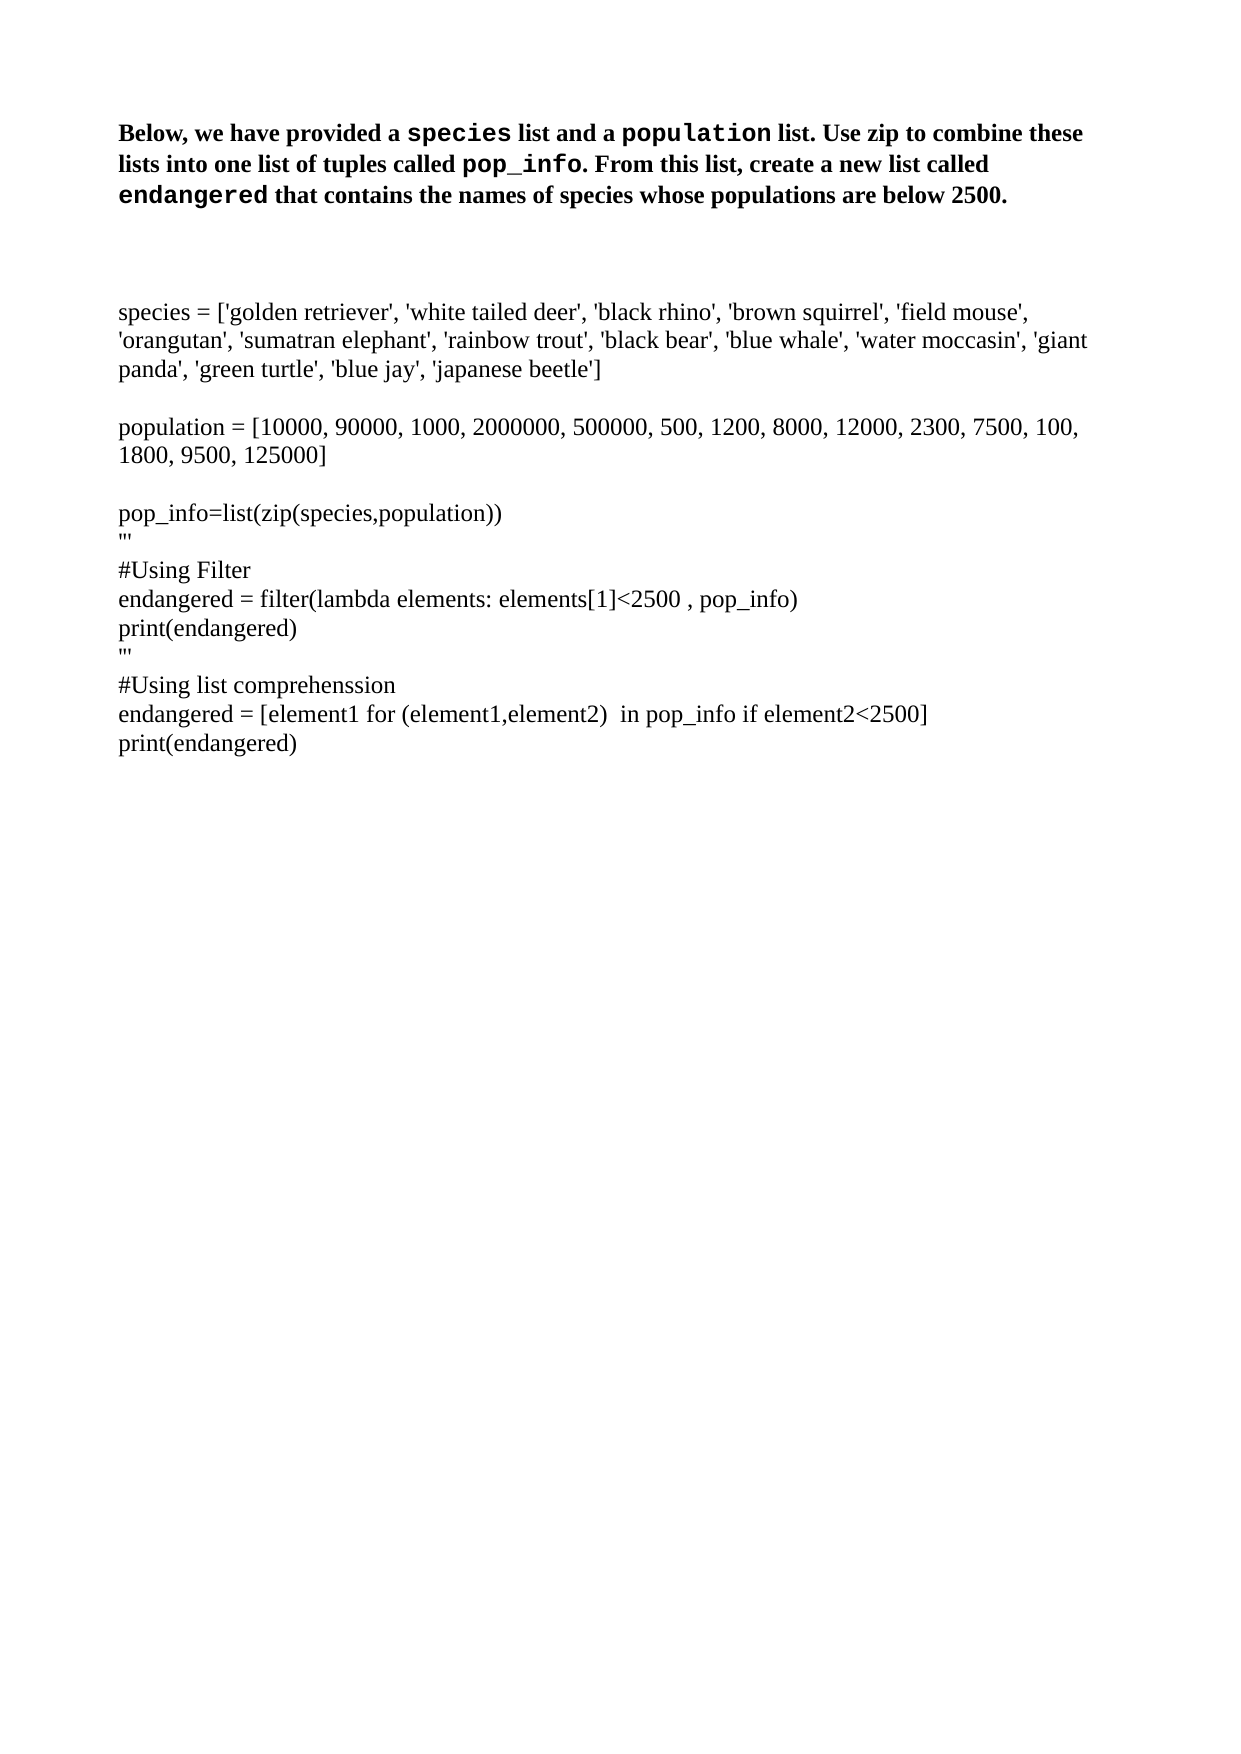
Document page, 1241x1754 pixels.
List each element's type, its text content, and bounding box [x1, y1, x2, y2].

text ''' [118, 642, 1122, 671]
text pop_info=list(zip(species,population)) [118, 498, 1122, 527]
text #Using list comprehenssion [118, 671, 1122, 699]
text print(endangered) [118, 728, 1122, 757]
text print(endangered) [118, 613, 1122, 642]
text endangered = [element1 for (element1,element2) in pop_info if element2<2500] [118, 699, 1122, 728]
text population = [10000, 90000, 1000, 2000000, 500000, 500, 1200, 8000, 12000, 2300, 7500, 100, 1800, 9500, 125000] [118, 412, 1122, 469]
text ''' [118, 527, 1122, 556]
text endangered = filter(lambda elements: elements[1]<2500 , pop_info) [118, 584, 1122, 613]
text #Using Filter [118, 556, 1122, 584]
text species = ['golden retriever', 'white tailed deer', 'black rhino', 'brown squirrel', 'field mouse', 'orangutan', 'sumatran elephant', 'rainbow trout', 'black bear', 'blue whale', 'water moccasin', 'giant panda', 'green turtle', 'blue jay', 'japanese beetle'] [118, 297, 1122, 383]
text Below, we have provided a species list and a population list. Use zip to combine these lists into one list of tuples called pop_info. From this list, create a new list called endangered that contains the names of species whose populations are below 2500. [118, 118, 1122, 211]
